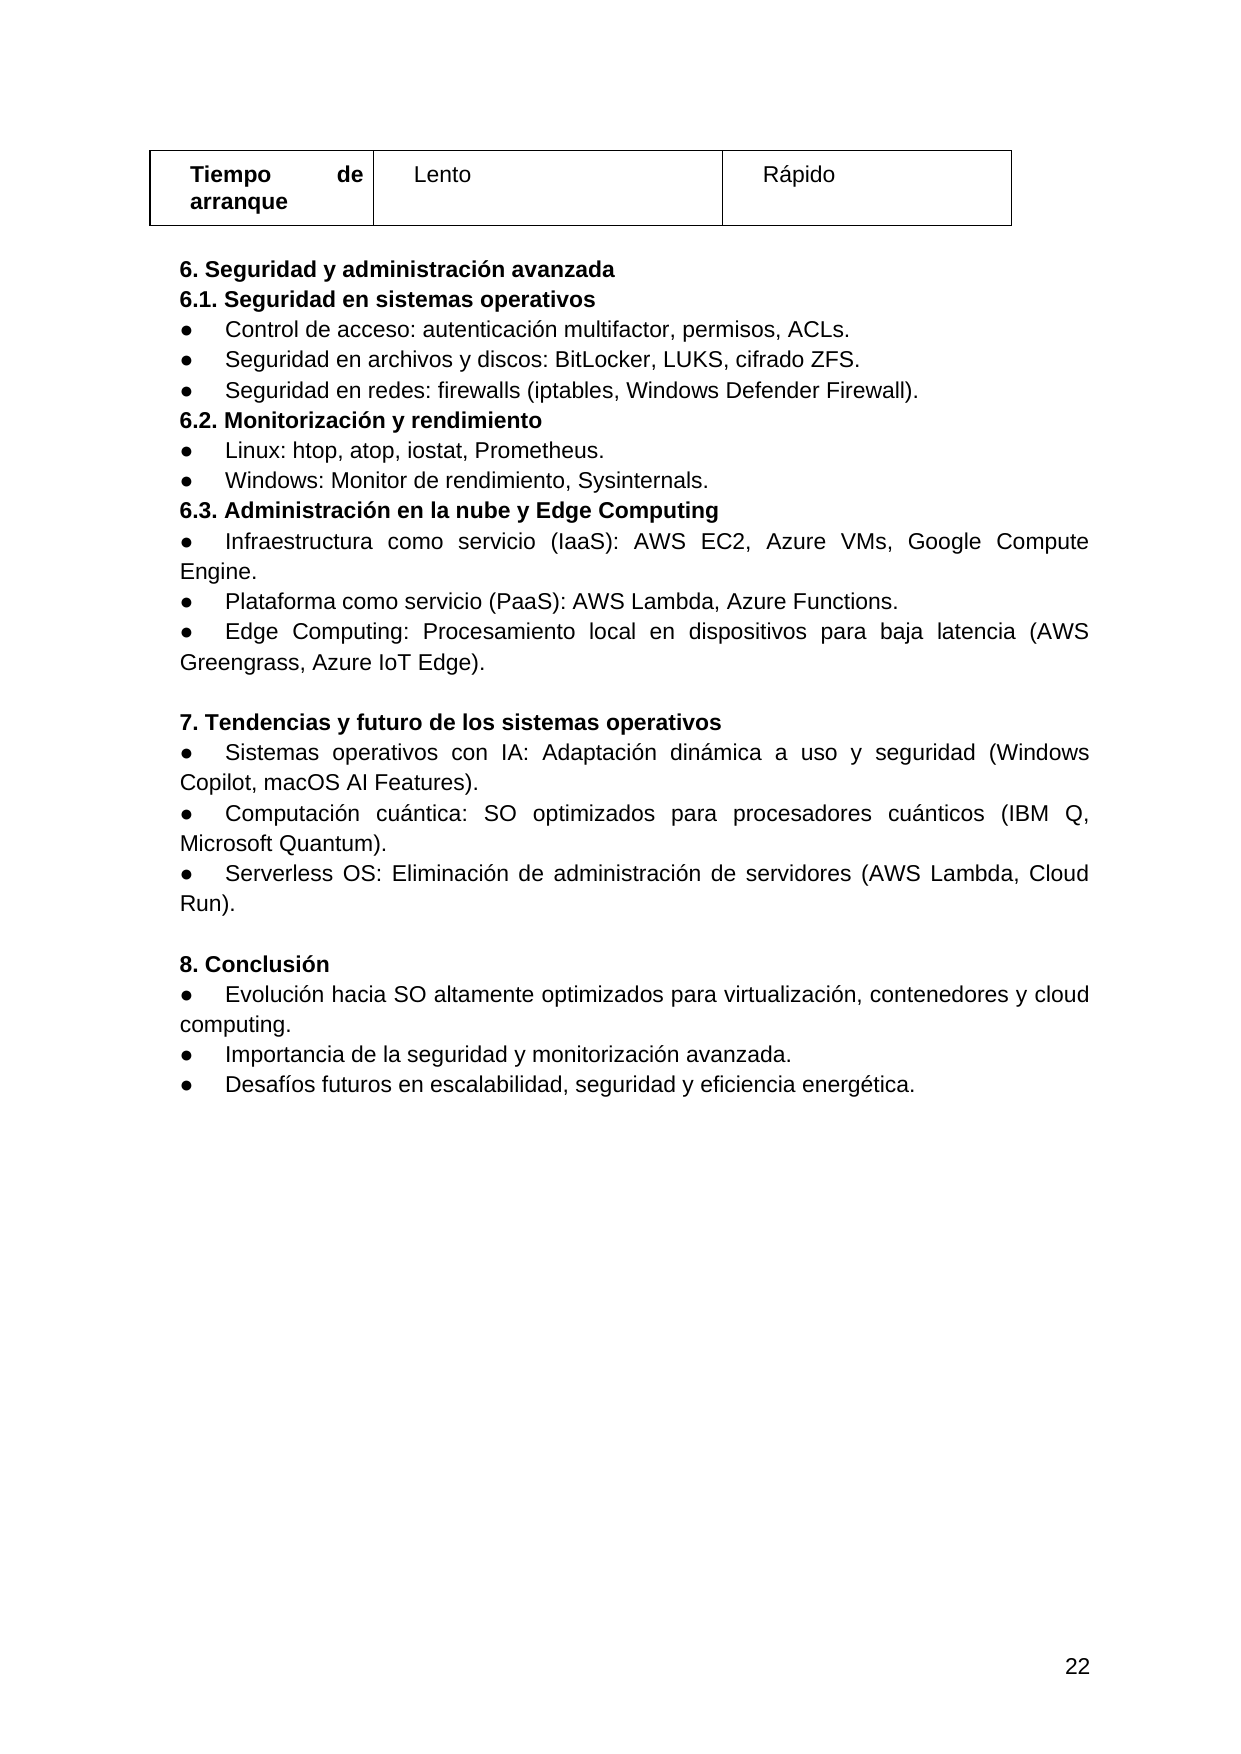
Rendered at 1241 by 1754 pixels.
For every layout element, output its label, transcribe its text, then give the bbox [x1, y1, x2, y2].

text 6. Seguridad y administración avanzada [179, 256, 1090, 282]
text 6.2. Monitorización y rendimiento [179, 407, 1090, 433]
list Windows: Monitor de rendimiento, Sysinternals. [179, 467, 1090, 494]
list Plataforma como servicio (PaaS): AWS Lambda, Azure Functions. [179, 588, 1090, 614]
table_cell Lento [374, 151, 722, 224]
list Linux: htop, atop, iostat, Prometheus. [179, 437, 1090, 463]
text 6.1. Seguridad en sistemas operativos [179, 286, 1090, 312]
list Computación cuántica: SO optimizados para procesadores cuánticos (IBM Q, Microsoft Quantum). [179, 799, 1090, 856]
text 8. Conclusión [179, 951, 1090, 977]
list Seguridad en archivos y discos: BitLocker, LUKS, cifrado ZFS. [179, 346, 1090, 373]
list Importancia de la seguridad y monitorización avanzada. [179, 1041, 1090, 1068]
list Evolución hacia SO altamente optimizados para virtualización, contenedores y cloud computing. [179, 981, 1090, 1037]
list Desafíos futuros en escalabilidad, seguridad y eficiencia energética. [179, 1071, 1090, 1098]
text 7. Tendencias y futuro de los sistemas operativos [179, 709, 1090, 735]
table_cell Tiempo de arranque [151, 151, 373, 224]
text 6.3. Administración en la nube y Edge Computing [179, 497, 1090, 524]
list Infraestructura como servicio (IaaS): AWS EC2, Azure VMs, Google Compute Engine. [179, 528, 1090, 584]
list Serverless OS: Eliminación de administración de servidores (AWS Lambda, Cloud Run). [179, 860, 1090, 917]
list Control de acceso: autenticación multifactor, permisos, ACLs. [179, 316, 1090, 343]
list Seguridad en redes: firewalls (iptables, Windows Defender Firewall). [179, 377, 1090, 403]
list Sistemas operativos con IA: Adaptación dinámica a uso y seguridad (Windows Copilot, macOS AI Features). [179, 739, 1090, 796]
list Edge Computing: Procesamiento local en dispositivos para baja latencia (AWS Greengrass, Azure IoT Edge). [179, 618, 1090, 675]
table_cell Rápido [723, 151, 1011, 224]
